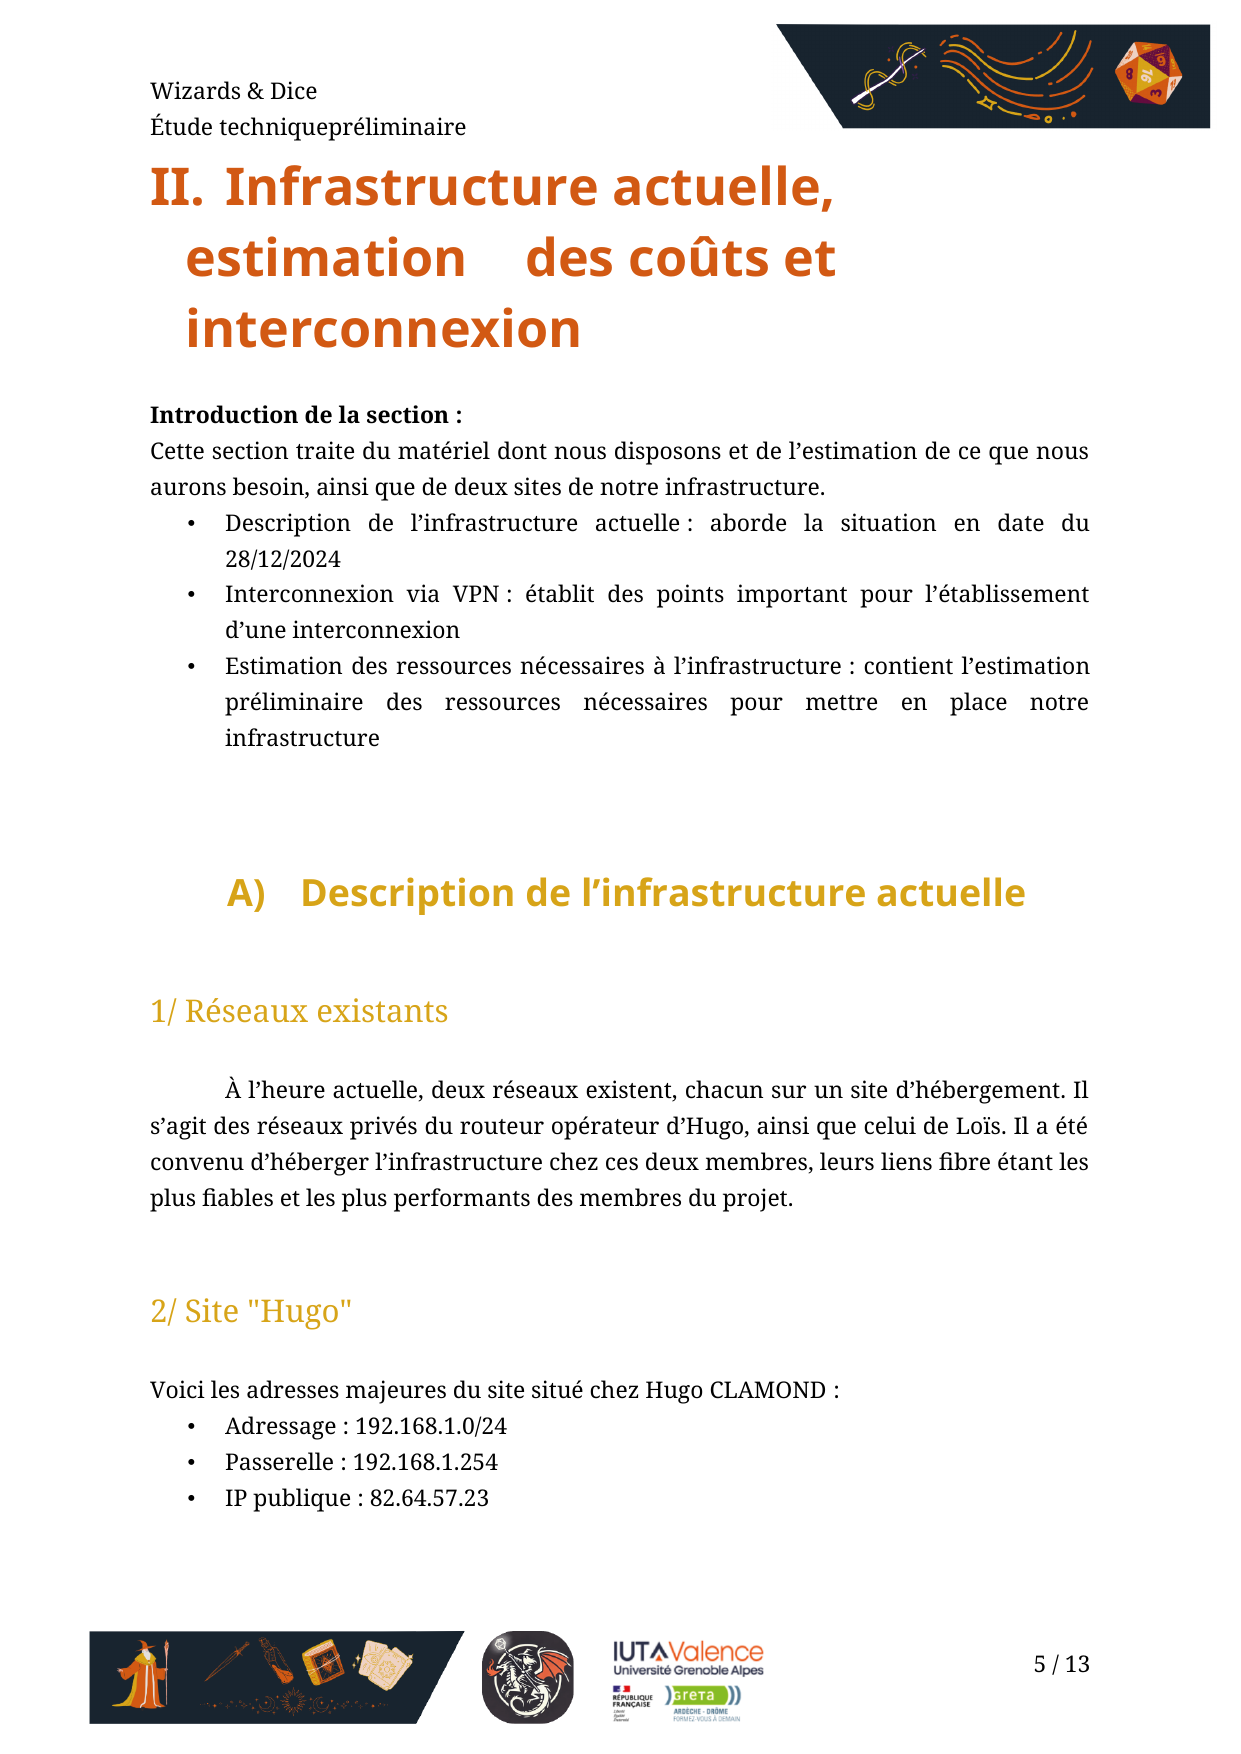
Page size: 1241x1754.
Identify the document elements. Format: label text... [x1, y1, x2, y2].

subtitle Infrastructure actuelle, estimation des coûts et interconnexion [150, 150, 1090, 363]
text Introduction de la section : [150, 399, 1090, 430]
picture [771, 21, 1218, 131]
text Voici les adresses majeures du site situé chez Hugo CLAMOND : [150, 1374, 1090, 1406]
list Interconnexion via VPN : établit des points important pour l’établissement d’une interconnexion [187, 578, 1090, 646]
text Cette section traite du matériel dont nous disposons et de l’estimation de ce que nous aurons besoin, ainsi que de deux sites de notre infrastructure. [150, 435, 1090, 502]
list Description de l’infrastructure actuelle : aborde la situation en date du 28/12/2024 [187, 507, 1090, 574]
list Adressage : 192.168.1.0/24 [187, 1410, 1090, 1441]
list IP publique : 82.64.57.23 [187, 1482, 1090, 1513]
picture [81, 1620, 788, 1733]
list Passerelle : 192.168.1.254 [187, 1446, 1090, 1477]
list Estimation des ressources nécessaires à l’infrastructure : contient l’estimation préliminaire des ressources nécessaires pour mettre en place notre infrastructure [187, 650, 1090, 753]
text À l’heure actuelle, deux réseaux existent, chacun sur un site d’hébergement. Il s’agit des réseaux privés du routeur opérateur d’Hugo, ainsi que celui de Loïs. Il a été convenu d’héberger l’infrastructure chez ces deux membres, leurs liens fibre étant les plus fiables et les plus performants des membres du projet. [150, 1074, 1090, 1213]
subtitle Description de l’infrastructure actuelle [227, 866, 1090, 917]
subtitle Site "Hugo" [150, 1289, 1090, 1332]
subtitle Réseaux existants [150, 989, 1090, 1031]
